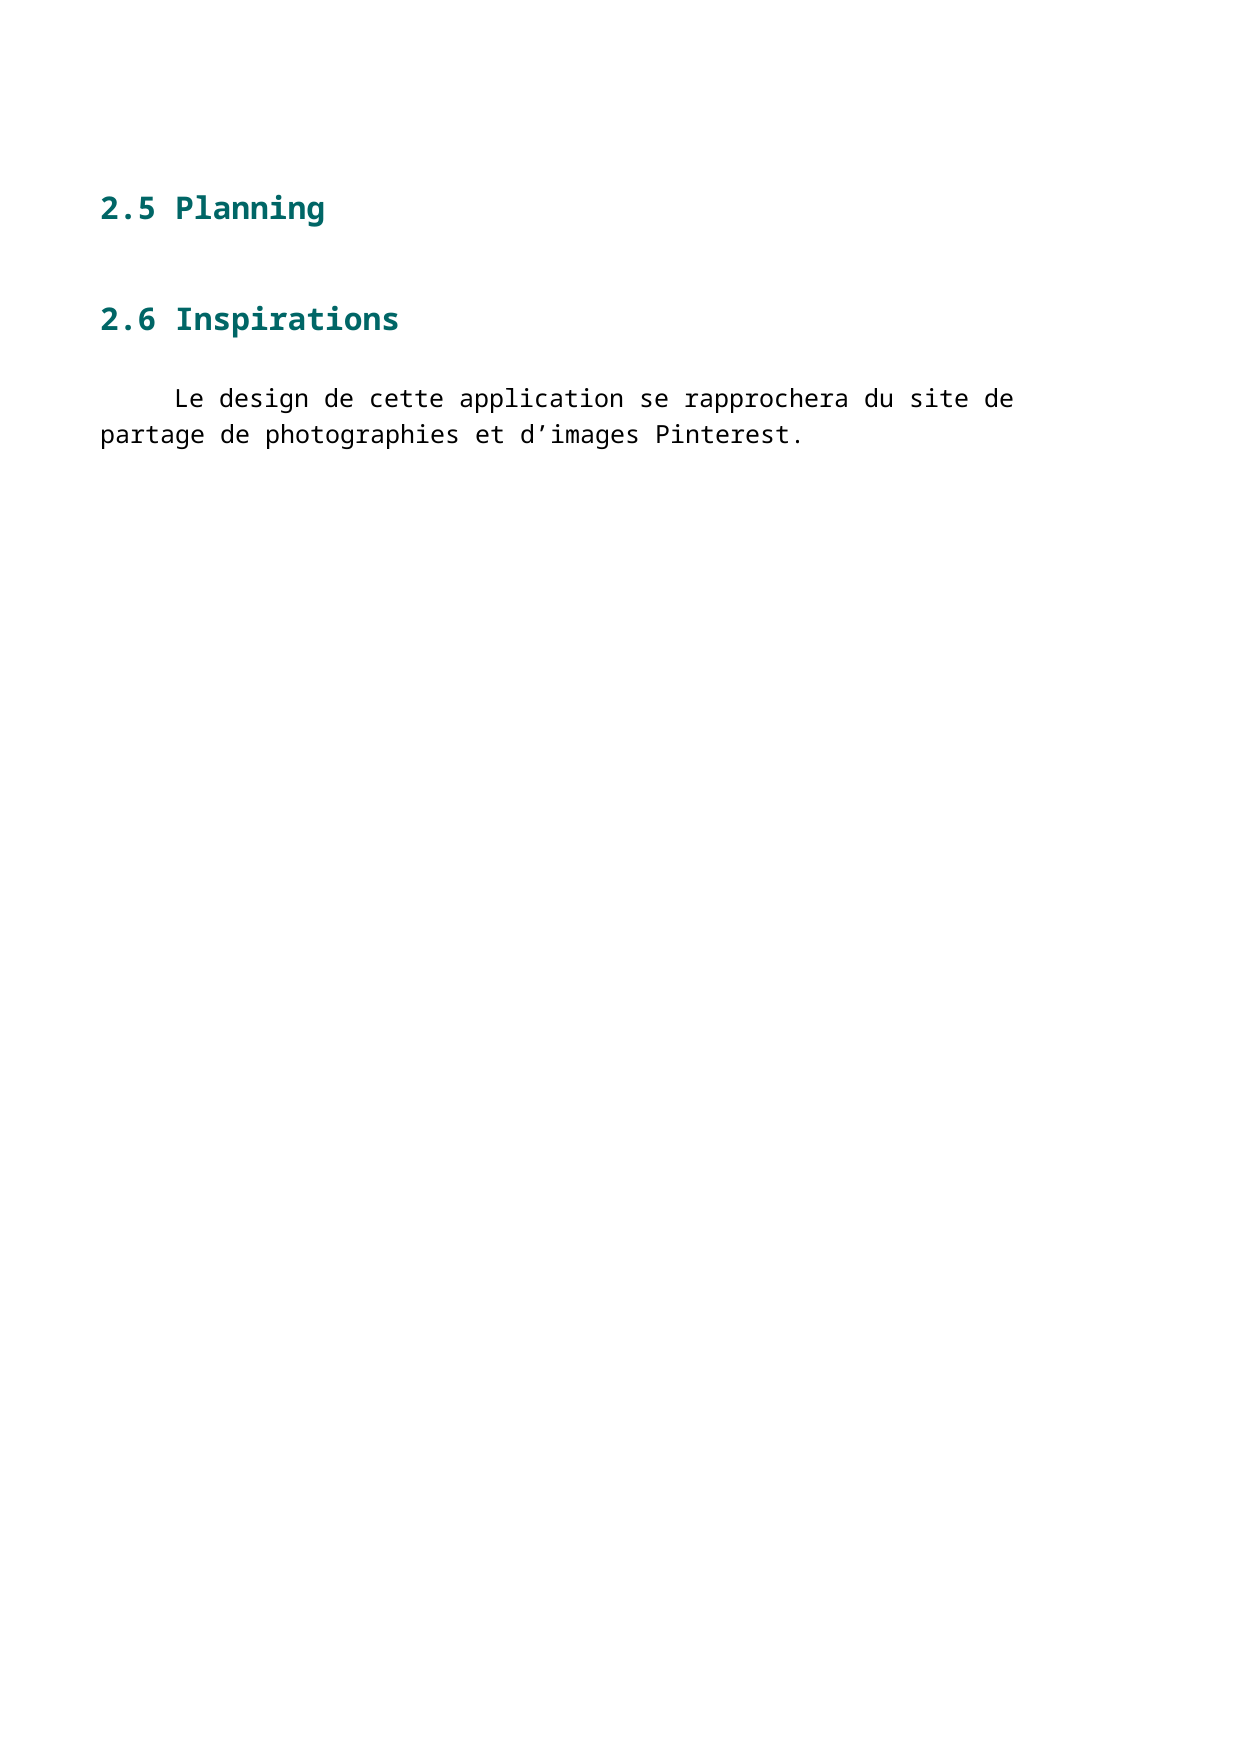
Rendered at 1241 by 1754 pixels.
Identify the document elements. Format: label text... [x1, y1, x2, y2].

text 2.5 Planning [100, 186, 1123, 229]
text 2.6 Inspirations [100, 297, 1123, 339]
text Le design de cette application se rapprochera du site de partage de photographies et d’images Pinterest. [100, 374, 1123, 450]
